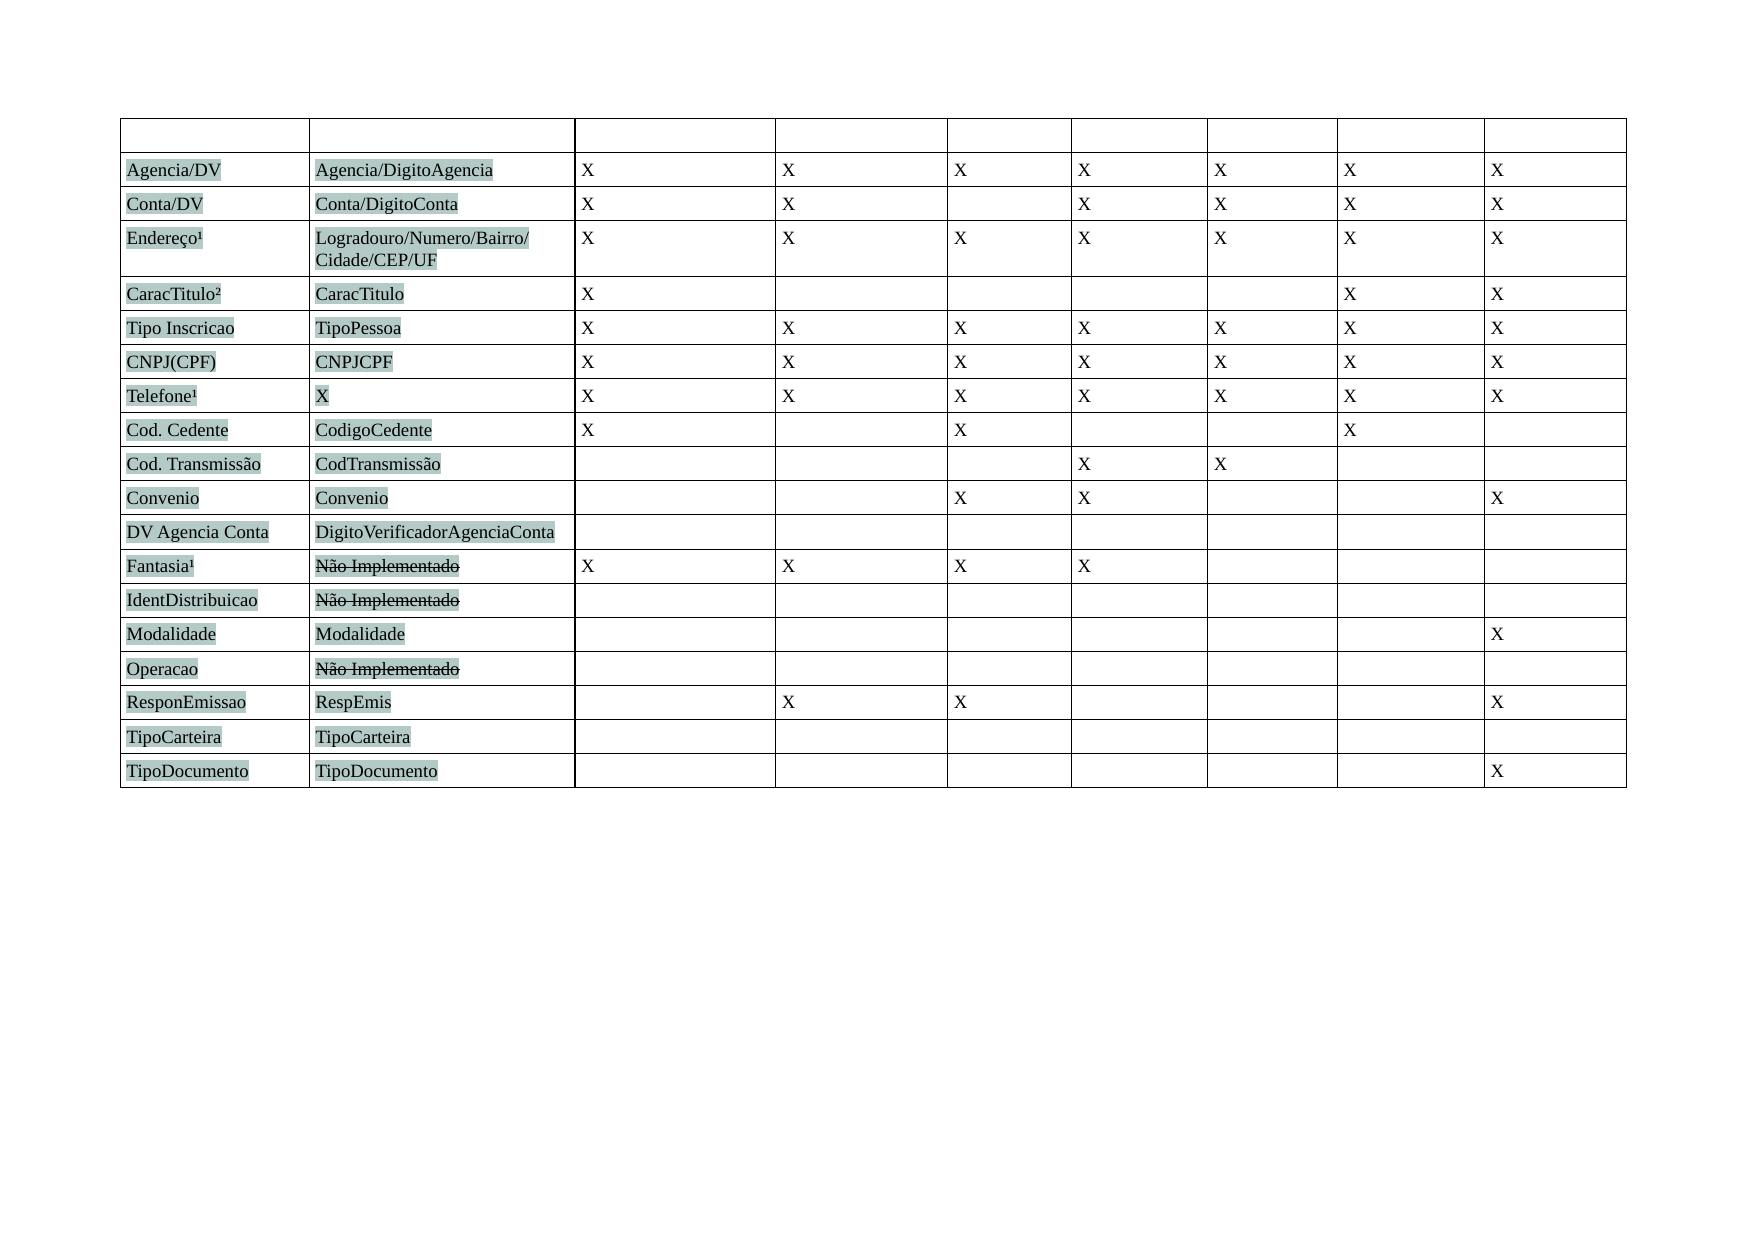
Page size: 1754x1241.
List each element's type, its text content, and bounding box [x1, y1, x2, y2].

table_cell X [1338, 379, 1484, 412]
table_cell [948, 618, 1071, 651]
table_cell X [1072, 379, 1207, 412]
table_cell [1338, 584, 1484, 617]
table_cell X [1208, 345, 1337, 378]
table_cell X [576, 379, 775, 412]
table_cell [1485, 652, 1626, 685]
table_cell X [1485, 311, 1626, 344]
table_cell [948, 584, 1071, 617]
table_cell [948, 447, 1071, 480]
table_cell X [576, 221, 775, 276]
table_cell X [1072, 187, 1207, 220]
table_cell [1208, 652, 1337, 685]
table_cell [1338, 686, 1484, 719]
table_cell [576, 720, 775, 753]
table_cell [1072, 754, 1207, 787]
table_cell TipoCarteira [310, 720, 574, 753]
table_cell IdentDistribuicao [121, 584, 309, 617]
table_cell X [776, 221, 947, 276]
table_cell [1338, 618, 1484, 651]
table_cell X [576, 413, 775, 446]
table_cell Telefone¹ [121, 379, 309, 412]
table_cell [1485, 720, 1626, 753]
table_cell [948, 119, 1071, 152]
table_cell X [1338, 277, 1484, 310]
table_cell [1208, 119, 1337, 152]
table_cell X [576, 345, 775, 378]
table_cell X [948, 413, 1071, 446]
table_cell X [310, 379, 574, 412]
table_cell [1338, 754, 1484, 787]
table_cell TipoDocumento [121, 754, 309, 787]
table_cell X [576, 277, 775, 310]
table_cell X [948, 481, 1071, 514]
table_cell [1338, 652, 1484, 685]
table_cell [576, 447, 775, 480]
table_cell [1208, 550, 1337, 582]
table_cell [121, 119, 309, 152]
table_cell DV Agencia Conta [121, 515, 309, 548]
table_cell X [576, 187, 775, 220]
table_cell CaracTitulo² [121, 277, 309, 310]
table_cell [1208, 720, 1337, 753]
table_cell [1338, 720, 1484, 753]
table_cell Agencia/DigitoAgencia [310, 153, 574, 186]
table_cell Cod. Cedente [121, 413, 309, 446]
table_cell Não Implementado [310, 550, 574, 582]
table_cell X [1072, 550, 1207, 582]
table_cell [1338, 481, 1484, 514]
table_cell [576, 119, 775, 152]
table_cell Modalidade [121, 618, 309, 651]
table_cell [948, 277, 1071, 310]
table_cell Operacao [121, 652, 309, 685]
table_cell [576, 481, 775, 514]
table_cell X [1338, 221, 1484, 276]
table_cell Conta/DV [121, 187, 309, 220]
table_cell X [1072, 153, 1207, 186]
table_cell [1485, 515, 1626, 548]
table_cell [1072, 686, 1207, 719]
table_cell DigitoVerificadorAgenciaConta [310, 515, 574, 548]
table_cell CaracTitulo [310, 277, 574, 310]
table_cell X [1485, 153, 1626, 186]
table_cell X [1485, 277, 1626, 310]
table_cell [948, 720, 1071, 753]
table_cell Tipo Inscricao [121, 311, 309, 344]
table_cell CNPJ(CPF) [121, 345, 309, 378]
table_cell CNPJCPF [310, 345, 574, 378]
table_cell X [576, 153, 775, 186]
table_cell X [948, 345, 1071, 378]
table_cell X [1338, 153, 1484, 186]
table_cell X [1072, 345, 1207, 378]
table_cell [576, 584, 775, 617]
table_cell [1485, 413, 1626, 446]
table_cell [1208, 481, 1337, 514]
table_cell [948, 515, 1071, 548]
table_cell [1208, 277, 1337, 310]
table_cell [1072, 652, 1207, 685]
table_cell X [1485, 618, 1626, 651]
table_cell X [1072, 221, 1207, 276]
table_cell [776, 481, 947, 514]
table_cell X [1208, 187, 1337, 220]
table_cell [776, 652, 947, 685]
table_cell X [776, 153, 947, 186]
table_cell [948, 652, 1071, 685]
table_cell [1485, 119, 1626, 152]
table_cell [1338, 550, 1484, 582]
table_cell [576, 686, 775, 719]
table_cell [576, 754, 775, 787]
table_cell X [1208, 311, 1337, 344]
table_cell X [948, 379, 1071, 412]
table_cell [1072, 618, 1207, 651]
table_cell [776, 515, 947, 548]
table_cell X [1072, 311, 1207, 344]
table_cell [1072, 277, 1207, 310]
table_cell Não Implementado [310, 652, 574, 685]
table_cell X [1338, 187, 1484, 220]
table_cell [1208, 754, 1337, 787]
table_cell Cod. Transmissão [121, 447, 309, 480]
table_cell X [1485, 187, 1626, 220]
table_cell Conta/DigitoConta [310, 187, 574, 220]
table_cell X [1338, 345, 1484, 378]
table_cell X [1072, 481, 1207, 514]
table_cell X [576, 311, 775, 344]
table_cell X [1338, 311, 1484, 344]
table_cell [1072, 584, 1207, 617]
table_cell X [948, 550, 1071, 582]
table_cell [776, 413, 947, 446]
table_cell X [1072, 447, 1207, 480]
table_cell X [948, 686, 1071, 719]
table_cell Convenio [121, 481, 309, 514]
table_cell [1485, 550, 1626, 582]
table_cell [576, 515, 775, 548]
table_cell [776, 720, 947, 753]
table_cell [1485, 447, 1626, 480]
table_cell TipoDocumento [310, 754, 574, 787]
table_cell ResponEmissao [121, 686, 309, 719]
table_cell X [1485, 379, 1626, 412]
table_cell [1072, 413, 1207, 446]
table_cell [1208, 515, 1337, 548]
table_cell X [1485, 345, 1626, 378]
table_cell [1338, 119, 1484, 152]
table_cell Logradouro/Numero/Bairro/Cidade/CEP/UF [310, 221, 574, 276]
table_cell X [776, 686, 947, 719]
table_cell [576, 618, 775, 651]
table_cell X [776, 379, 947, 412]
table_cell [776, 754, 947, 787]
table_cell X [776, 311, 947, 344]
table_cell X [948, 153, 1071, 186]
table_cell X [576, 550, 775, 582]
table_cell X [776, 550, 947, 582]
table_cell [948, 754, 1071, 787]
table_cell TipoPessoa [310, 311, 574, 344]
table_cell [776, 277, 947, 310]
table_cell [776, 119, 947, 152]
table_cell X [948, 221, 1071, 276]
table_cell X [1208, 379, 1337, 412]
table_cell X [1338, 413, 1484, 446]
table_cell X [776, 187, 947, 220]
table_cell [1485, 584, 1626, 617]
table_cell X [1485, 754, 1626, 787]
table_cell RespEmis [310, 686, 574, 719]
table_cell X [1208, 447, 1337, 480]
table_cell X [776, 345, 947, 378]
table_cell X [1208, 221, 1337, 276]
table_cell [1208, 618, 1337, 651]
table_cell Não Implementado [310, 584, 574, 617]
table_cell X [1485, 481, 1626, 514]
table_cell [1072, 119, 1207, 152]
table_cell Endereço¹ [121, 221, 309, 276]
table_cell [576, 652, 775, 685]
table_cell [1338, 515, 1484, 548]
table_cell [1338, 447, 1484, 480]
table_cell [310, 119, 574, 152]
table_cell [1072, 515, 1207, 548]
table_cell CodTransmissão [310, 447, 574, 480]
table_cell [948, 187, 1071, 220]
table_cell [1208, 686, 1337, 719]
table_cell Fantasia¹ [121, 550, 309, 582]
table_cell X [1485, 686, 1626, 719]
table_cell [1072, 720, 1207, 753]
table_cell CodigoCedente [310, 413, 574, 446]
table_cell [1208, 584, 1337, 617]
table_cell [776, 618, 947, 651]
table_cell Convenio [310, 481, 574, 514]
table_cell TipoCarteira [121, 720, 309, 753]
table_cell Modalidade [310, 618, 574, 651]
table_cell X [1208, 153, 1337, 186]
table_cell [776, 584, 947, 617]
table_cell [776, 447, 947, 480]
table_cell X [948, 311, 1071, 344]
table_cell X [1485, 221, 1626, 276]
table_cell Agencia/DV [121, 153, 309, 186]
table_cell [1208, 413, 1337, 446]
